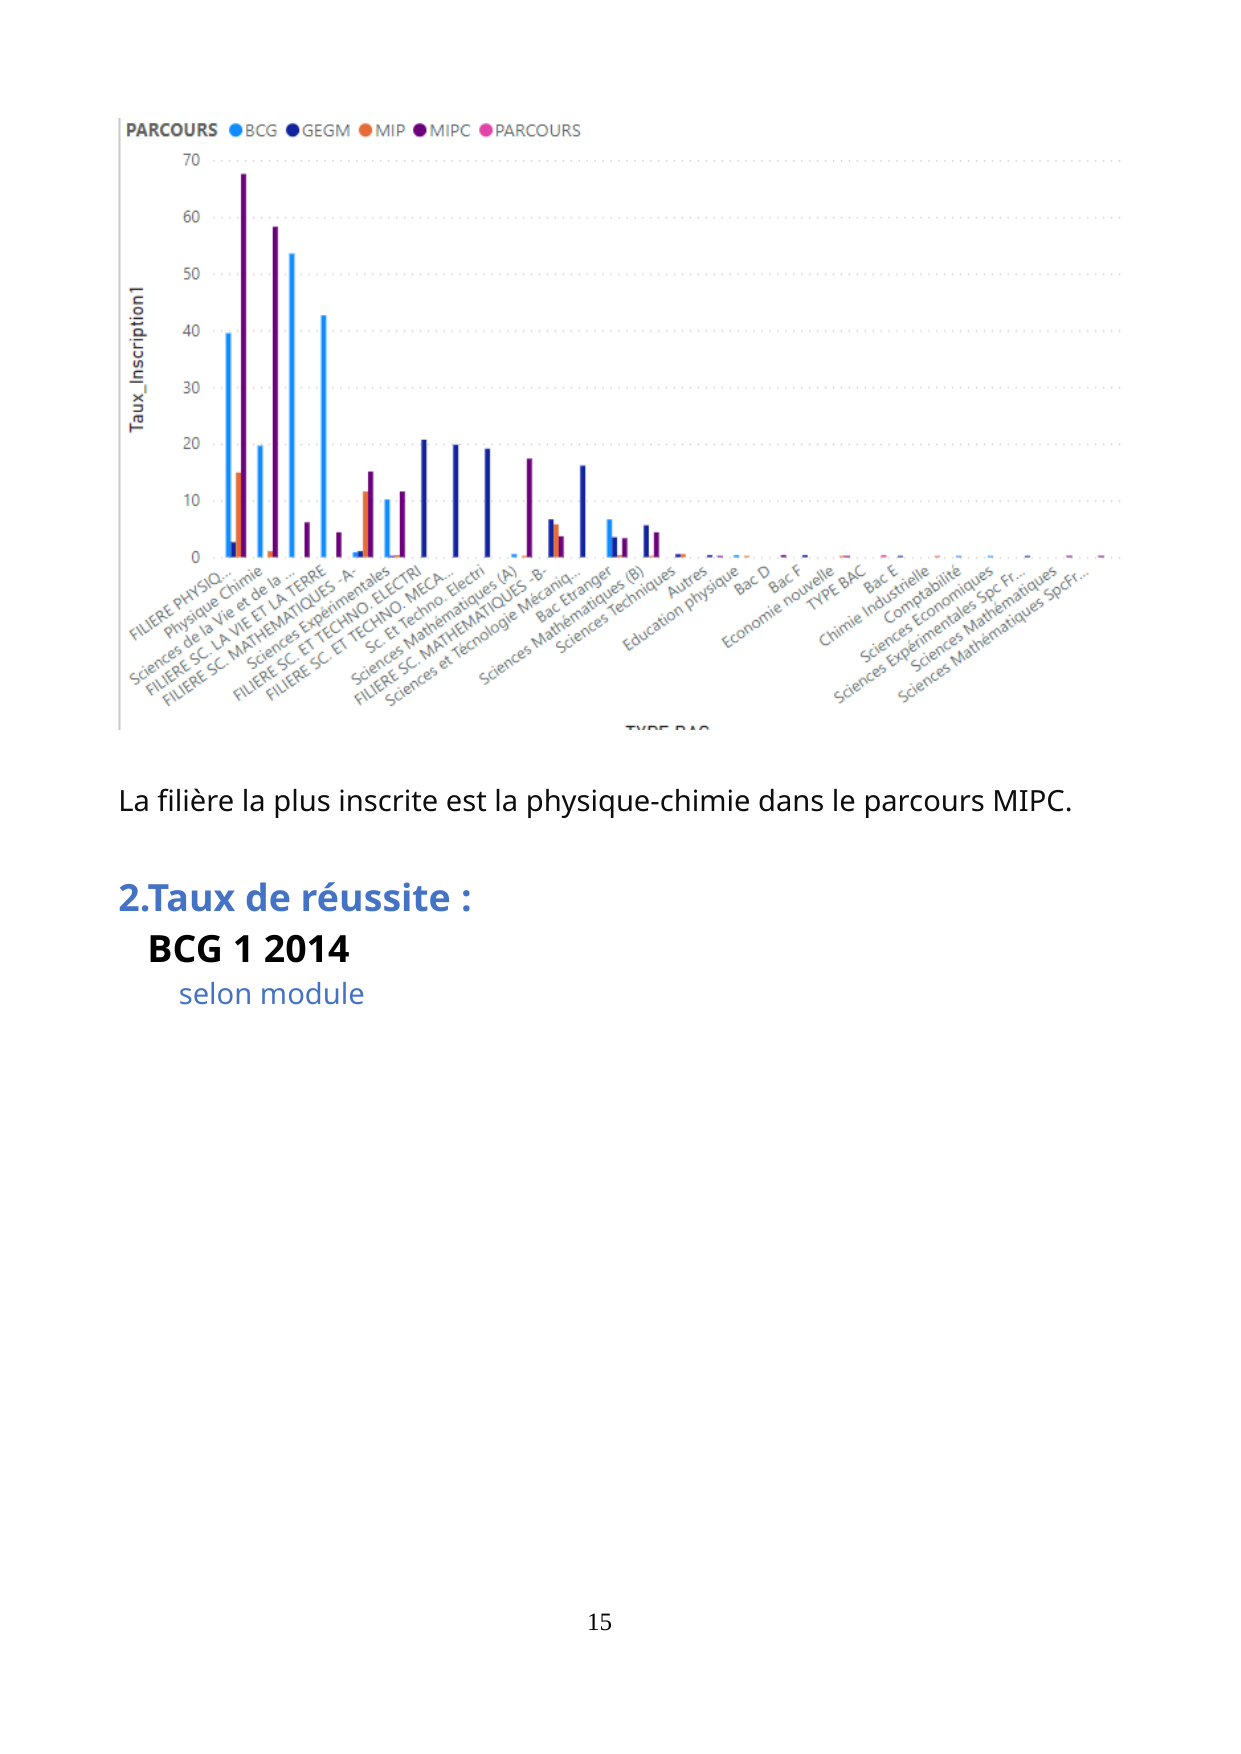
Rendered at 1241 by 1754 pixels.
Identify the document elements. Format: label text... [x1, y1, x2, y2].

text selon module [118, 973, 1122, 1013]
text La filière la plus inscrite est la physique-chimie dans le parcours MIPC. [118, 730, 1122, 820]
text BCG 1 2014 [118, 922, 1122, 973]
picture [118, 118, 1123, 730]
text 2.Taux de réussite : [118, 871, 1122, 922]
